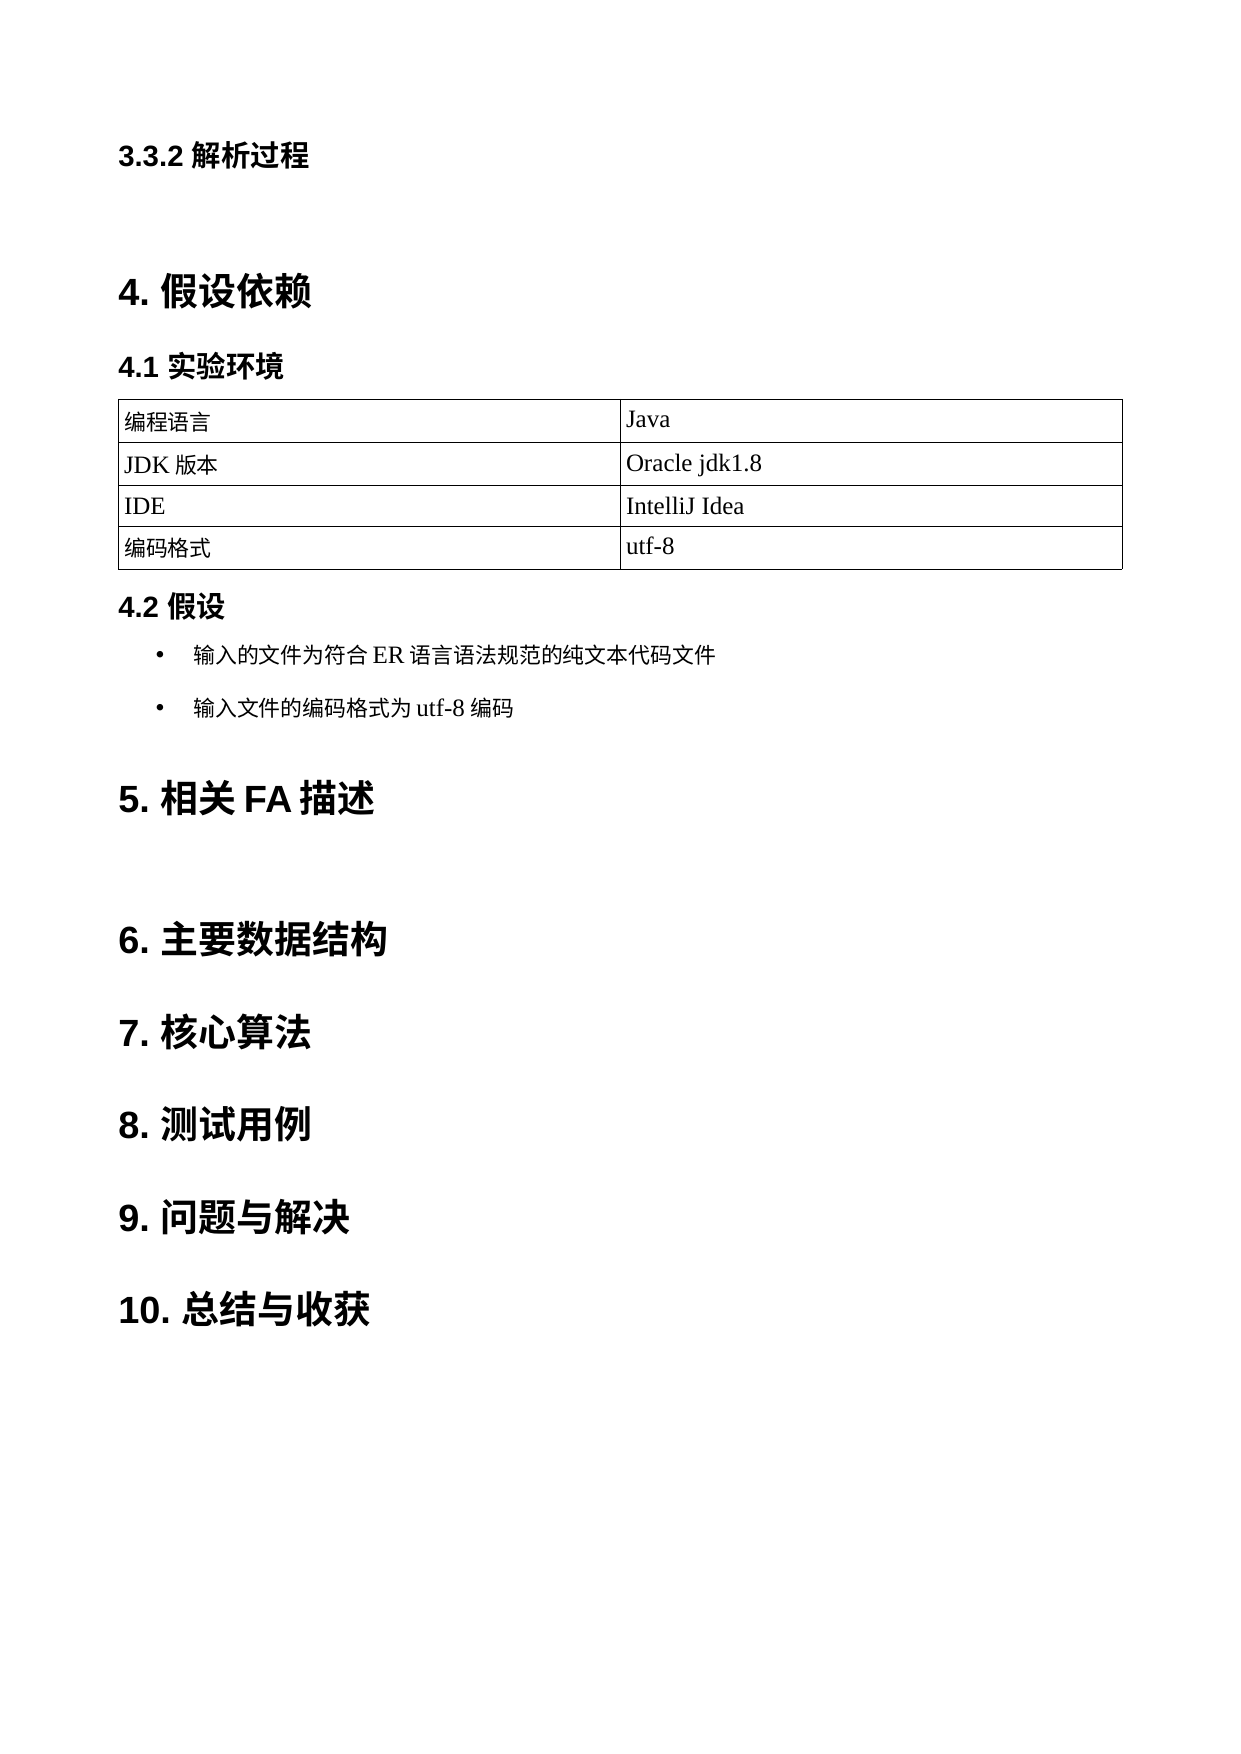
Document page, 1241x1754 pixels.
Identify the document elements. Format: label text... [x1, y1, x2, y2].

subtitle 7. 核心算法 [118, 1002, 1122, 1057]
table_cell IntelliJ Idea [621, 486, 1122, 526]
subtitle 10. 总结与收获 [118, 1279, 1122, 1334]
subtitle 6. 主要数据结构 [118, 910, 1122, 965]
table_header Java [621, 400, 1122, 442]
subtitle 5. 相关FA描述 [118, 768, 1122, 823]
list 输入文件的编码格式为utf-8编码 [156, 691, 1122, 723]
table_header 编程语言 [119, 400, 620, 442]
table_cell utf-8 [621, 527, 1122, 569]
list 输入的文件为符合ER语言语法规范的纯文本代码文件 [156, 638, 1122, 670]
subtitle 8. 测试用例 [118, 1095, 1122, 1149]
table_cell JDK版本 [119, 443, 620, 485]
subtitle 4.1 实验环境 [118, 344, 1122, 386]
table_cell 编码格式 [119, 527, 620, 569]
subtitle 4. 假设依赖 [118, 262, 1122, 317]
subtitle 3.3.2 解析过程 [118, 133, 1122, 175]
table_cell Oracle jdk1.8 [621, 443, 1122, 485]
subtitle 4.2 假设 [118, 583, 1122, 626]
table_cell IDE [119, 486, 620, 526]
subtitle 9. 问题与解决 [118, 1187, 1122, 1242]
